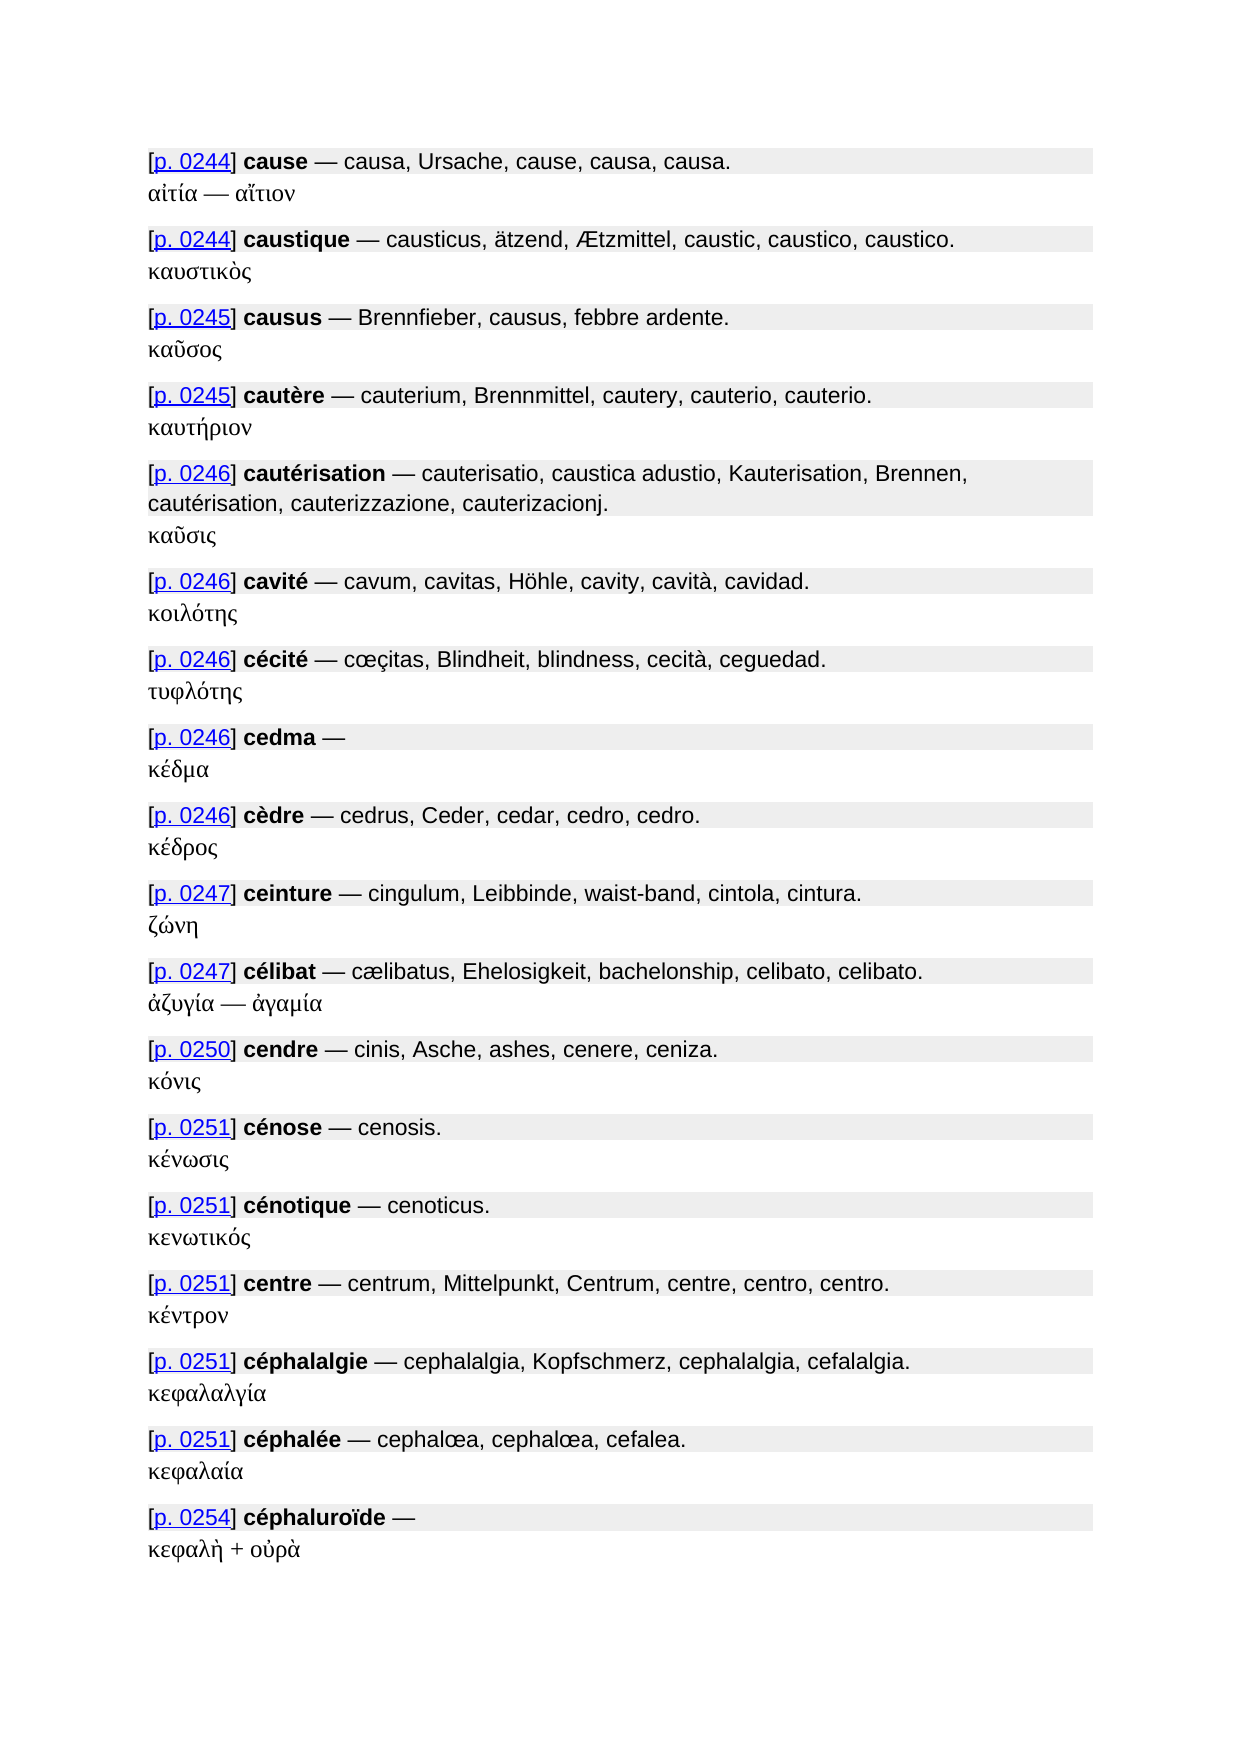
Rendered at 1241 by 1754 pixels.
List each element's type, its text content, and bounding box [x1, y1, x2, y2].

text καῦσος [148, 334, 1093, 363]
text [p. 0244] caustique — causticus, ätzend, Ætzmittel, caustic, caustico, caustico. [148, 226, 1093, 252]
text [p. 0251] cénose — cenosis. [148, 1114, 1093, 1140]
text ζώνη [148, 910, 1093, 939]
text κεφαλαλγία [148, 1378, 1093, 1407]
text ἀζυγία — ἀγαμία [148, 988, 1093, 1017]
text κόνις [148, 1066, 1093, 1095]
text [p. 0247] ceinture — cingulum, Leibbinde, waist-band, cintola, cintura. [148, 880, 1093, 906]
text κεφαλαία [148, 1456, 1093, 1485]
text [p. 0244] cause — causa, Ursache, cause, causa, causa. [148, 148, 1093, 174]
text κοιλότης [148, 598, 1093, 627]
text [p. 0246] cedma — [148, 724, 1093, 750]
text καῦσις [148, 520, 1093, 549]
text [p. 0245] cautère — cauterium, Brennmittel, cautery, cauterio, cauterio. [148, 382, 1093, 408]
text [p. 0251] cénotique — cenoticus. [148, 1192, 1093, 1218]
text κέντρον [148, 1300, 1093, 1329]
text [p. 0251] centre — centrum, Mittelpunkt, Centrum, centre, centro, centro. [148, 1270, 1093, 1296]
text [p. 0245] causus — Brennfieber, causus, febbre ardente. [148, 304, 1093, 330]
text [p. 0250] cendre — cinis, Asche, ashes, cenere, ceniza. [148, 1036, 1093, 1062]
text [p. 0254] céphaluroïde — [148, 1504, 1093, 1531]
text κέδμα [148, 754, 1093, 783]
text κεφαλὴ + οὐρὰ [148, 1534, 1093, 1563]
text κέδρος [148, 832, 1093, 861]
text κενωτικός [148, 1222, 1093, 1251]
text [p. 0246] cavité — cavum, cavitas, Höhle, cavity, cavità, cavidad. [148, 568, 1093, 594]
text τυφλότης [148, 676, 1093, 705]
text [p. 0246] cèdre — cedrus, Ceder, cedar, cedro, cedro. [148, 802, 1093, 828]
text [p. 0246] cécité — cœçitas, Blindheit, blindness, cecità, ceguedad. [148, 646, 1093, 672]
text κένωσις [148, 1144, 1093, 1173]
text [p. 0251] céphalée — cephalœa, cephalœa, cefalea. [148, 1426, 1093, 1452]
text αἰτία — αἴτιον [148, 178, 1093, 207]
text [p. 0247] célibat — cælibatus, Ehelosigkeit, bachelonship, celibato, celibato. [148, 958, 1093, 984]
text [p. 0246] cautérisation — cauterisatio, caustica adustio, Kauterisation, Brennen, cautérisation, cauterizzazione, cauterizacionj. [148, 460, 1093, 516]
text καυτήριον [148, 412, 1093, 441]
text καυστικὸς [148, 256, 1093, 284]
text [p. 0251] céphalalgie — cephalalgia, Kopfschmerz, cephalalgia, cefalalgia. [148, 1348, 1093, 1374]
